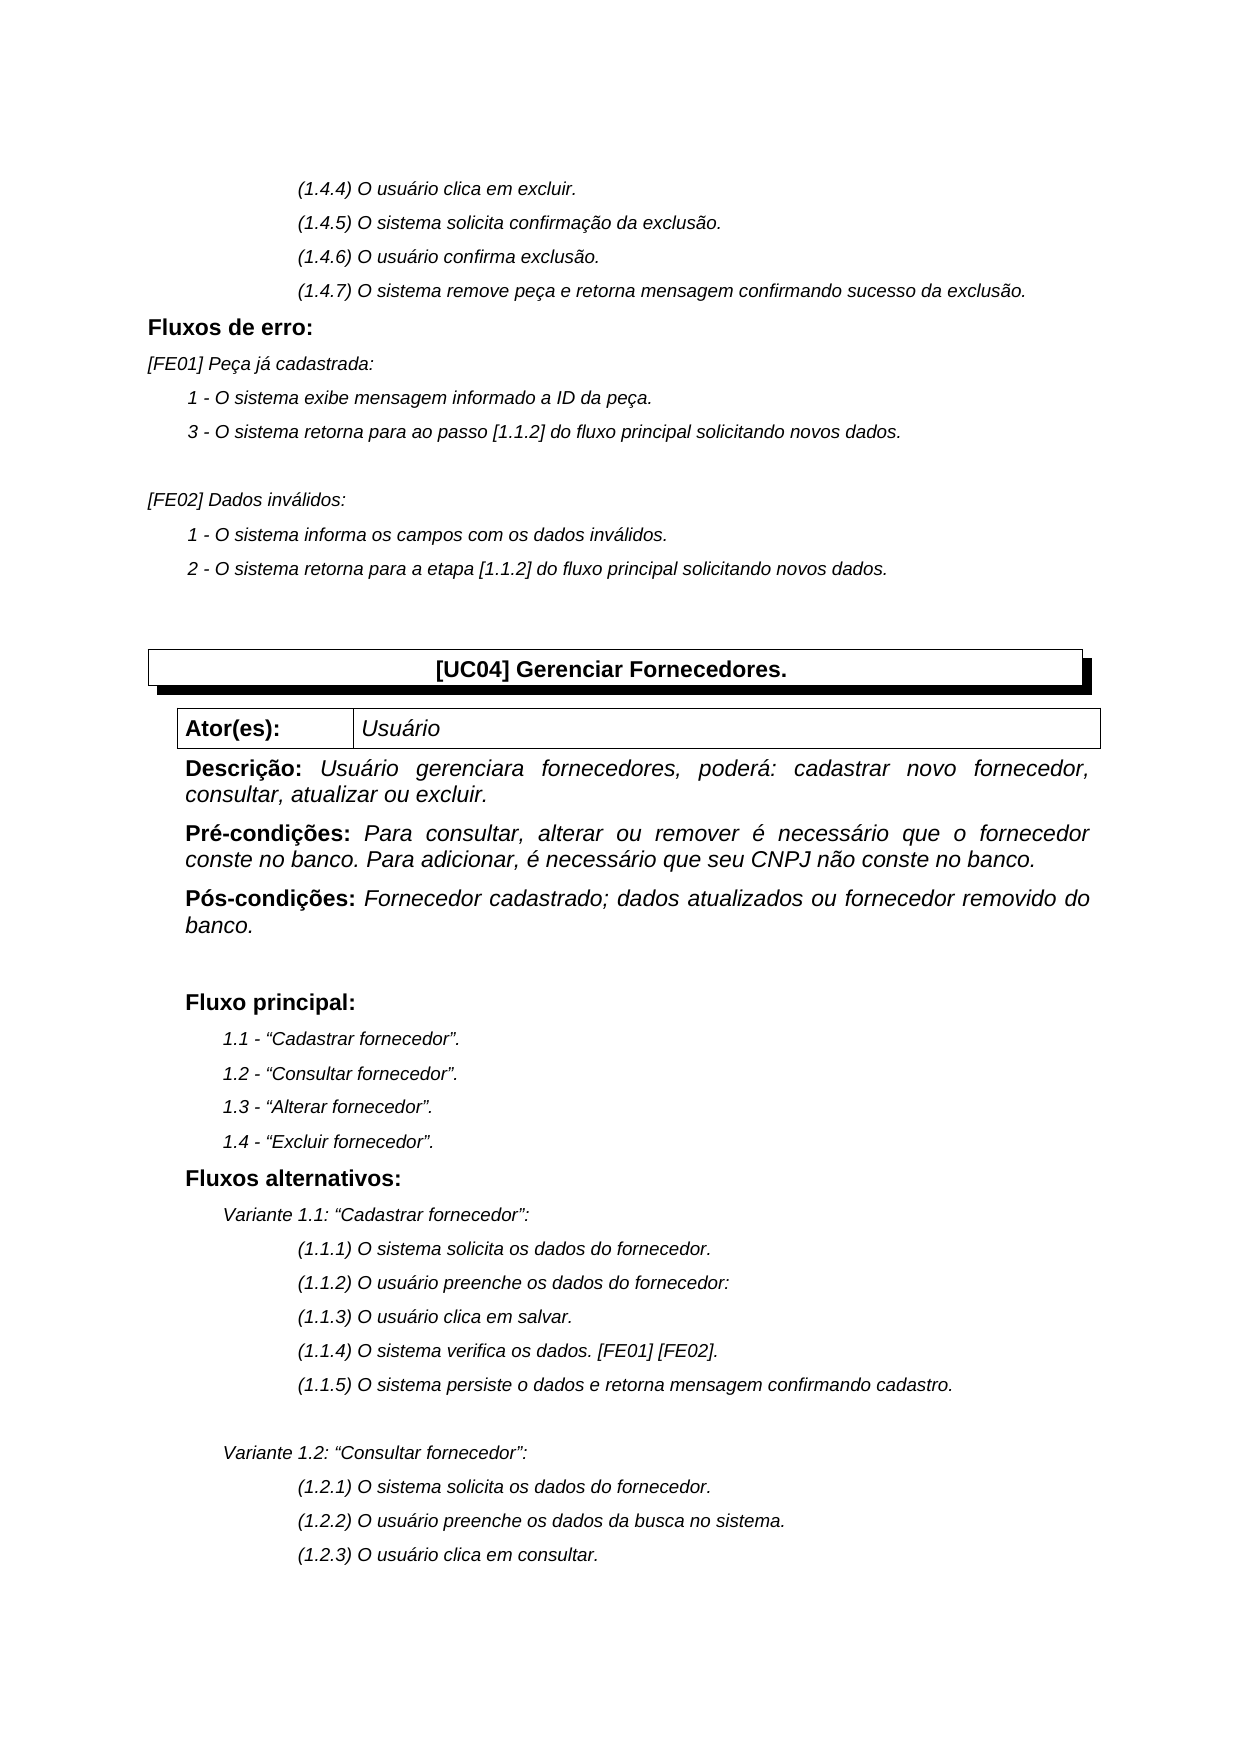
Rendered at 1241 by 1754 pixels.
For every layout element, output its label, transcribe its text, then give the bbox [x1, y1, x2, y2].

text (1.2.2) O usuário preenche os dados da busca no sistema. [148, 1510, 1092, 1531]
text (1.2.1) O sistema solicita os dados do fornecedor. [148, 1476, 1092, 1497]
text Descrição: Usuário gerenciara fornecedores, poderá: cadastrar novo fornecedor, consultar, atualizar ou excluir. [185, 755, 1092, 808]
text [UC04] Gerenciar Fornecedores. [149, 650, 1082, 685]
table_header Ator(es): [178, 709, 353, 748]
text 3 - O sistema retorna para ao passo [1.1.2] do fluxo principal solicitando novos dados. [187, 421, 1092, 443]
text Fluxo principal: [185, 989, 1092, 1016]
text 1 - O sistema informa os campos com os dados inválidos. [187, 523, 1092, 545]
text (1.4.4) O usuário clica em excluir. [148, 178, 1092, 199]
text Pré-condições: Para consultar, alterar ou remover é necessário que o fornecedor conste no banco. Para adicionar, é necessário que seu CNPJ não conste no banco. [185, 820, 1092, 873]
text (1.2.3) O usuário clica em consultar. [148, 1544, 1092, 1566]
text Pós-condições: Fornecedor cadastrado; dados atualizados ou fornecedor removido do banco. [185, 885, 1092, 938]
table_header Usuário [354, 709, 1100, 748]
text (1.1.3) O usuário clica em salvar. [187, 1306, 1092, 1327]
text (1.4.6) O usuário confirma exclusão. [148, 246, 1092, 268]
text 1.1 - “Cadastrar fornecedor”. [185, 1028, 1092, 1050]
text (1.4.5) O sistema solicita confirmação da exclusão. [148, 212, 1092, 233]
text (1.1.5) O sistema persiste o dados e retorna mensagem confirmando cadastro. [148, 1374, 1092, 1395]
text Variante 1.2: “Consultar fornecedor”: [148, 1442, 1092, 1463]
text (1.1.1) O sistema solicita os dados do fornecedor. [187, 1237, 1092, 1259]
text [FE02] Dados inválidos: [148, 489, 1092, 511]
text Variante 1.1: “Cadastrar fornecedor”: [187, 1203, 1092, 1225]
text 2 - O sistema retorna para a etapa [1.1.2] do fluxo principal solicitando novos dados. [187, 557, 1092, 579]
text [FE01] Peça já cadastrada: [148, 353, 1092, 374]
text 1.4 - “Excluir fornecedor”. [185, 1130, 1092, 1152]
text 1.2 - “Consultar fornecedor”. [187, 1062, 1092, 1084]
text 1 - O sistema exibe mensagem informado a ID da peça. [187, 387, 1092, 409]
text (1.1.4) O sistema verifica os dados. [FE01] [FE02]. [148, 1339, 1092, 1361]
text (1.1.2) O usuário preenche os dados do fornecedor: [187, 1271, 1092, 1293]
text (1.4.7) O sistema remove peça e retorna mensagem confirmando sucesso da exclusão. [148, 280, 1092, 302]
text Fluxos alternativos: [185, 1164, 1092, 1191]
text Fluxos de erro: [148, 314, 1092, 341]
text 1.3 - “Alterar fornecedor”. [187, 1096, 1092, 1118]
